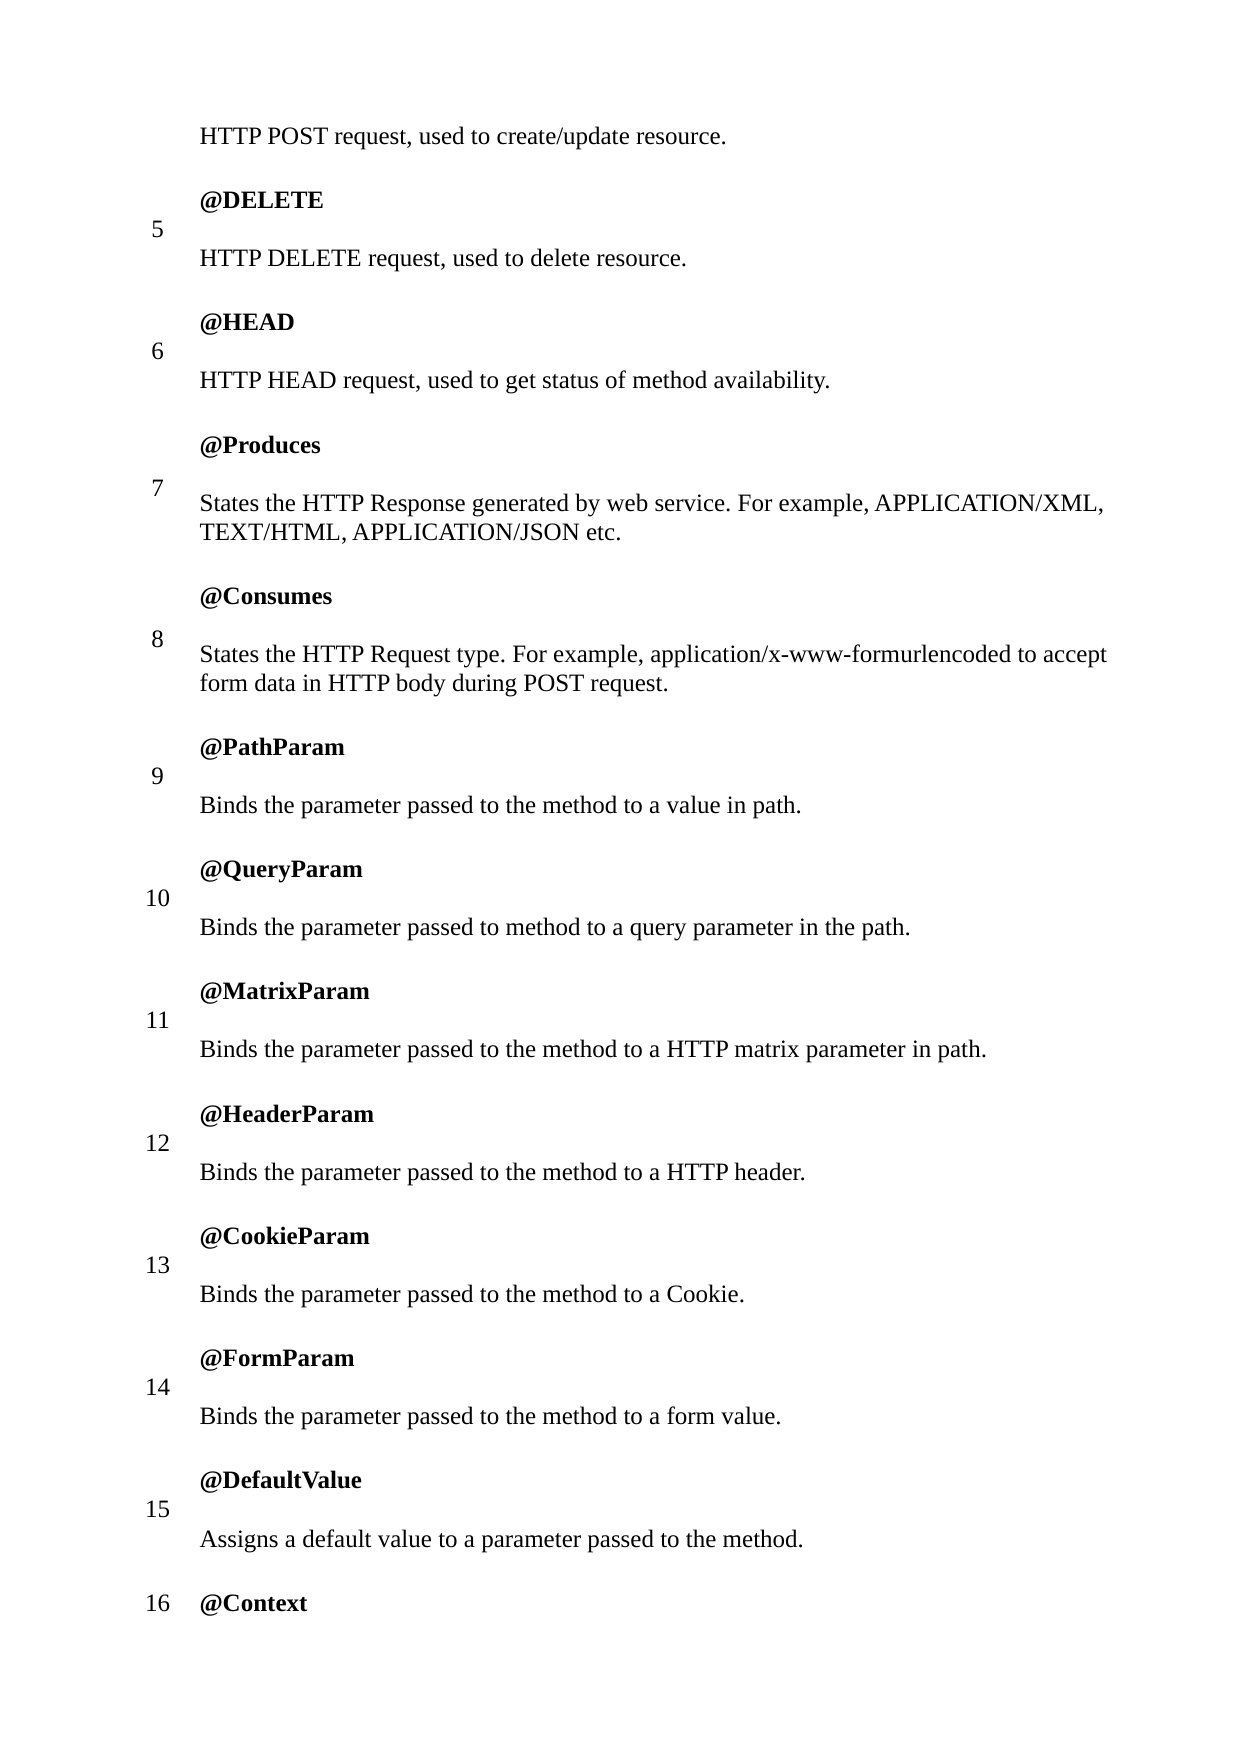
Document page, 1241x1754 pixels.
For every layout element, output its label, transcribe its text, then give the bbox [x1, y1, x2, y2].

table_cell 7 [118, 427, 196, 578]
table_cell 10 [118, 851, 196, 973]
table_cell @DELETE HTTP DELETE request, used to delete resource. [196, 182, 1122, 304]
table_cell @Consumes States the HTTP Request type. For example, application/x-www-formurlencoded to accept form data in HTTP body during POST request. [196, 578, 1122, 729]
table_cell 8 [118, 578, 196, 729]
table_cell @HeaderParam Binds the parameter passed to the method to a HTTP header. [196, 1096, 1122, 1218]
table_cell 11 [118, 974, 196, 1096]
table_cell @MatrixParam Binds the parameter passed to the method to a HTTP matrix parameter in path. [196, 974, 1122, 1096]
table_cell @Produces States the HTTP Response generated by web service. For example, APPLICATION/XML, TEXT/HTML, APPLICATION/JSON etc. [196, 427, 1122, 578]
table_cell 9 [118, 729, 196, 851]
table_cell HTTP POST request, used to create/update resource. [196, 118, 1122, 182]
table_cell 13 [118, 1218, 196, 1340]
table_cell @FormParam Binds the parameter passed to the method to a form value. [196, 1340, 1122, 1463]
table_cell @QueryParam Binds the parameter passed to method to a query parameter in the path. [196, 851, 1122, 973]
table_cell @PathParam Binds the parameter passed to the method to a value in path. [196, 729, 1122, 851]
table_cell 6 [118, 305, 196, 427]
table_cell @HEAD HTTP HEAD request, used to get status of method availability. [196, 305, 1122, 427]
table_cell 12 [118, 1096, 196, 1218]
table_cell @CookieParam Binds the parameter passed to the method to a Cookie. [196, 1218, 1122, 1340]
table_cell 15 [118, 1463, 196, 1585]
table_cell @Context [196, 1585, 1122, 1619]
table_cell @DefaultValue Assigns a default value to a parameter passed to the method. [196, 1463, 1122, 1585]
table_cell 5 [118, 182, 196, 304]
table_cell [118, 118, 196, 182]
table_cell 16 [118, 1585, 196, 1619]
table_cell 14 [118, 1340, 196, 1463]
